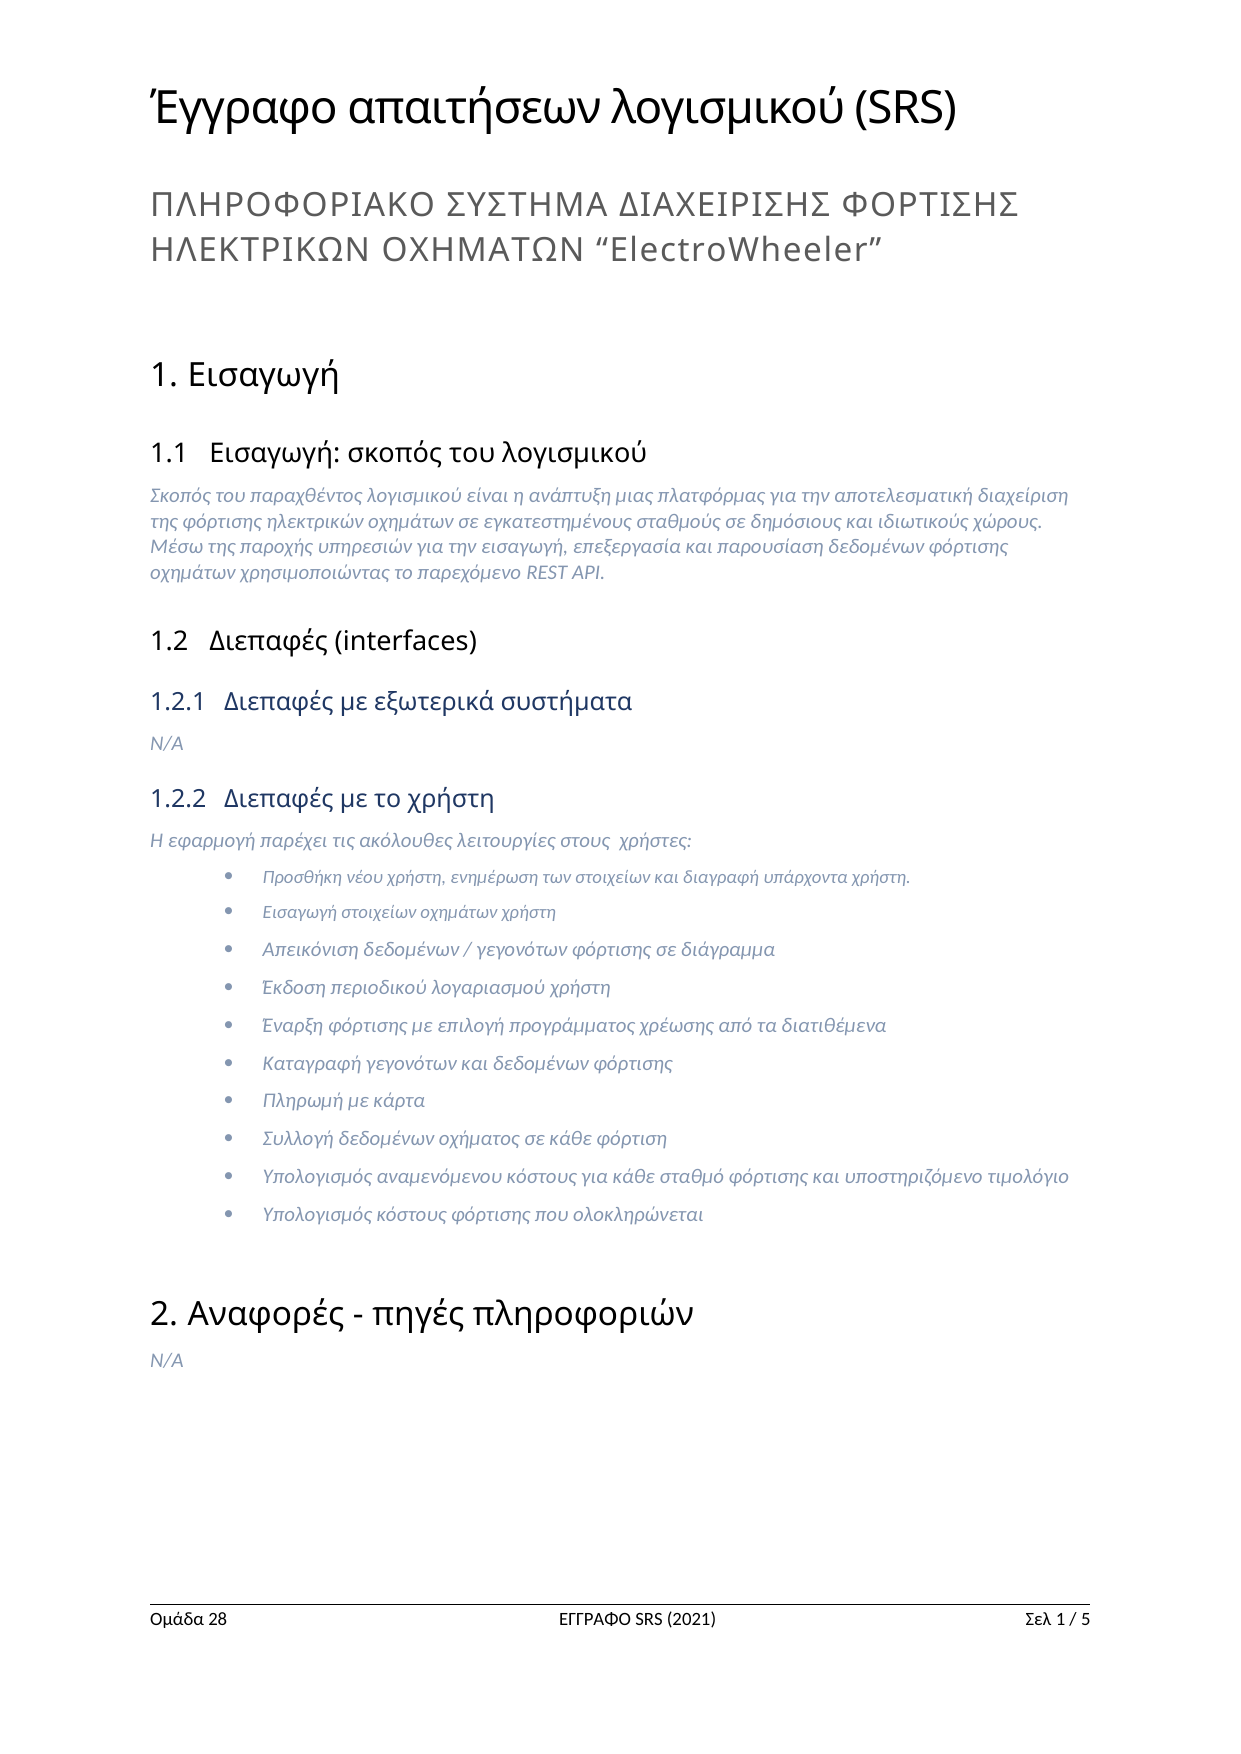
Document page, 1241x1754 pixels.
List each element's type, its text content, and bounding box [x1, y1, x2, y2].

list Εισαγωγή στοιχείων οχημάτων χρήστη [225, 901, 1090, 923]
text Ν/Α [150, 730, 1090, 756]
subtitle ΠΛΗΡΟΦΟΡΙΑΚΟ ΣΥΣΤΗΜΑ ΔΙΑΧΕΙΡΙΣΗΣ ΦΟΡΤΙΣΗΣ ΗΛΕΚΤΡΙΚΩΝ ΟΧΗΜΑΤΩΝ “ElectroWheeler” [150, 180, 1090, 271]
list Υπολογισμός αναμενόμενου κόστους για κάθε σταθμό φόρτισης και υποστηριζόμενο τιμολόγιο [225, 1163, 1090, 1189]
subtitle Εισαγωγή [150, 350, 1090, 396]
subtitle 1.1 Εισαγωγή: σκοπός του λογισμικού [150, 433, 1090, 470]
list Προσθήκη νέου χρήστη, ενημέρωση των στοιχείων και διαγραφή υπάρχοντα χρήστη. [225, 865, 1090, 888]
list Έκδοση περιοδικού λογαριασμού χρήστη [225, 974, 1090, 999]
text Σκοπός του παραχθέντος λογισμικού είναι η ανάπτυξη μιας πλατφόρμας για την αποτελεσματική διαχείριση της φόρτισης ηλεκτρικών οχημάτων σε εγκατεστημένους σταθμούς σε δημόσιους και ιδιωτικούς χώρους. Μέσω της παροχής υπηρεσιών για την εισαγωγή, επεξεργασία και παρουσίαση δεδομένων φόρτισης οχημάτων χρησιμοποιώντας το παρεχόμενο REST API. [150, 483, 1090, 584]
subtitle 1.2.1 Διεπαφές με εξωτερικά συστήματα [150, 684, 1090, 718]
list Υπολογισμός κόστους φόρτισης που ολοκληρώνεται [225, 1201, 1090, 1227]
subtitle 1.2 Διεπαφές (interfaces) [150, 622, 1090, 659]
list Απεικόνιση δεδομένων / γεγονότων φόρτισης σε διάγραμμα [225, 936, 1090, 961]
list Συλλογή δεδομένων οχήματος σε κάθε φόρτιση [225, 1126, 1090, 1151]
title Έγγραφο απαιτήσεων λογισμικού (SRS) [150, 75, 1090, 137]
subtitle Αναφορές - πηγές πληροφοριών [150, 1289, 1090, 1335]
text H εφαρμογή παρέχει τις ακόλουθες λειτουργίες στους χρήστες: [150, 827, 1090, 853]
list Έναρξη φόρτισης με επιλογή προγράμματος χρέωσης από τα διατιθέμενα [225, 1012, 1090, 1037]
list Καταγραφή γεγονότων και δεδομένων φόρτισης [225, 1050, 1090, 1075]
subtitle 1.2.2 Διεπαφές με το χρήστη [150, 781, 1090, 815]
list Πληρωμή με κάρτα [225, 1088, 1090, 1113]
text Ν/Α [150, 1347, 1090, 1373]
